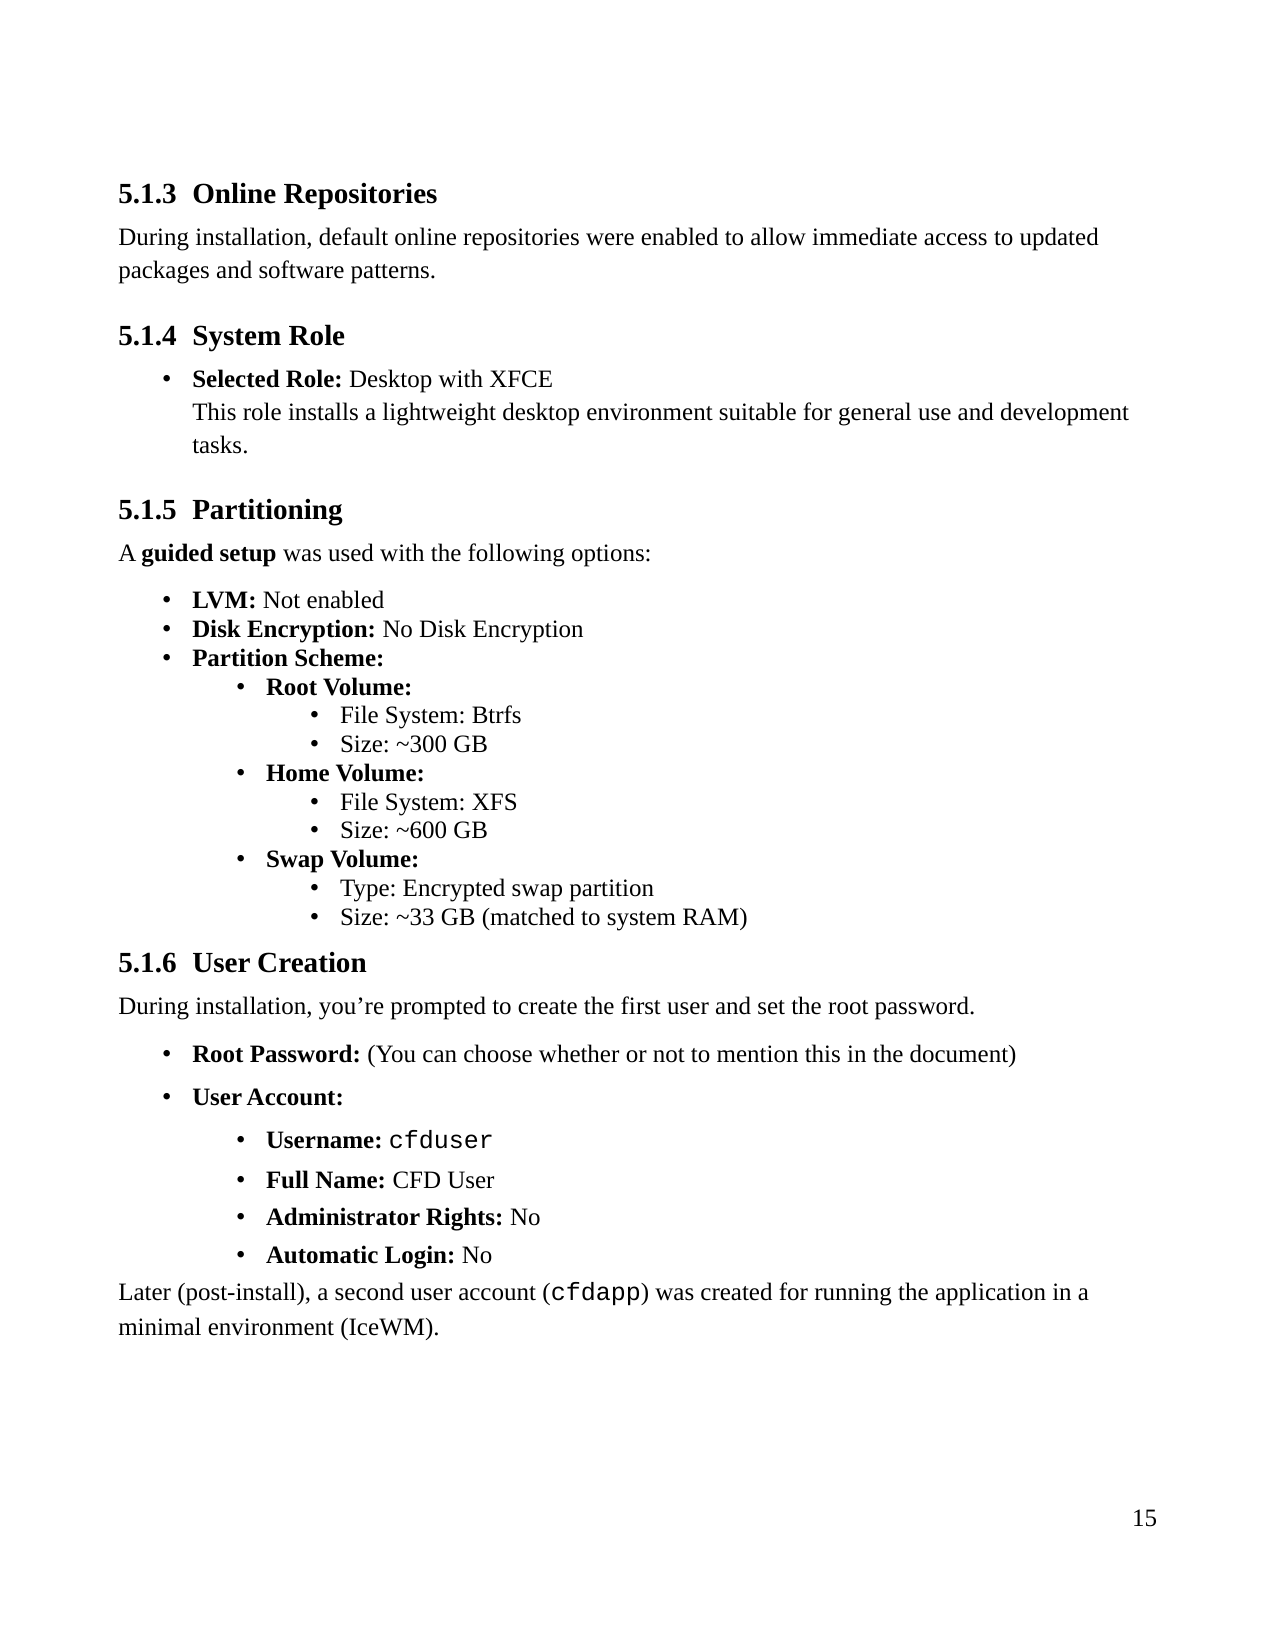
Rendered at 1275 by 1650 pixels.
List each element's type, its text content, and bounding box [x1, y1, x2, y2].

list Selected Role: Desktop with XFCE This role installs a lightweight desktop environment suitable for general use and development tasks. [162, 364, 1157, 458]
subtitle Partitioning [118, 492, 1157, 525]
list Swap Volume: [236, 844, 1157, 873]
list Full Name: CFD User [236, 1165, 1157, 1194]
list File System: Btrfs [310, 701, 1157, 729]
list Disk Encryption: No Disk Encryption [162, 614, 1157, 643]
list Administrator Rights: No [236, 1202, 1157, 1231]
list Type: Encrypted swap partition [310, 873, 1157, 902]
list Size: ~300 GB [310, 729, 1157, 758]
text During installation, default online repositories were enabled to allow immediate access to updated packages and software patterns. [118, 222, 1157, 284]
text A guided setup was used with the following options: [118, 538, 1157, 567]
list Home Volume: [236, 758, 1157, 787]
list User Account: [162, 1082, 1157, 1111]
subtitle Online Repositories [118, 176, 1157, 210]
list Username: cfduser [236, 1125, 1157, 1156]
list Automatic Login: No [236, 1240, 1157, 1268]
subtitle User Creation [118, 945, 1157, 979]
list Size: ~33 GB (matched to system RAM) [310, 902, 1157, 931]
text During installation, you’re prompted to create the first user and set the root password. [118, 991, 1157, 1020]
list File System: XFS [310, 787, 1157, 816]
text Later (post-install), a second user account (cfdapp) was created for running the application in a minimal environment (IceWM). [118, 1277, 1157, 1341]
list LVM: Not enabled [162, 586, 1157, 614]
list Root Volume: [236, 672, 1157, 701]
subtitle System Role [118, 318, 1157, 351]
list Partition Scheme: [162, 643, 1157, 672]
list Root Password: (You can choose whether or not to mention this in the document) [162, 1039, 1157, 1067]
list Size: ~600 GB [310, 816, 1157, 844]
